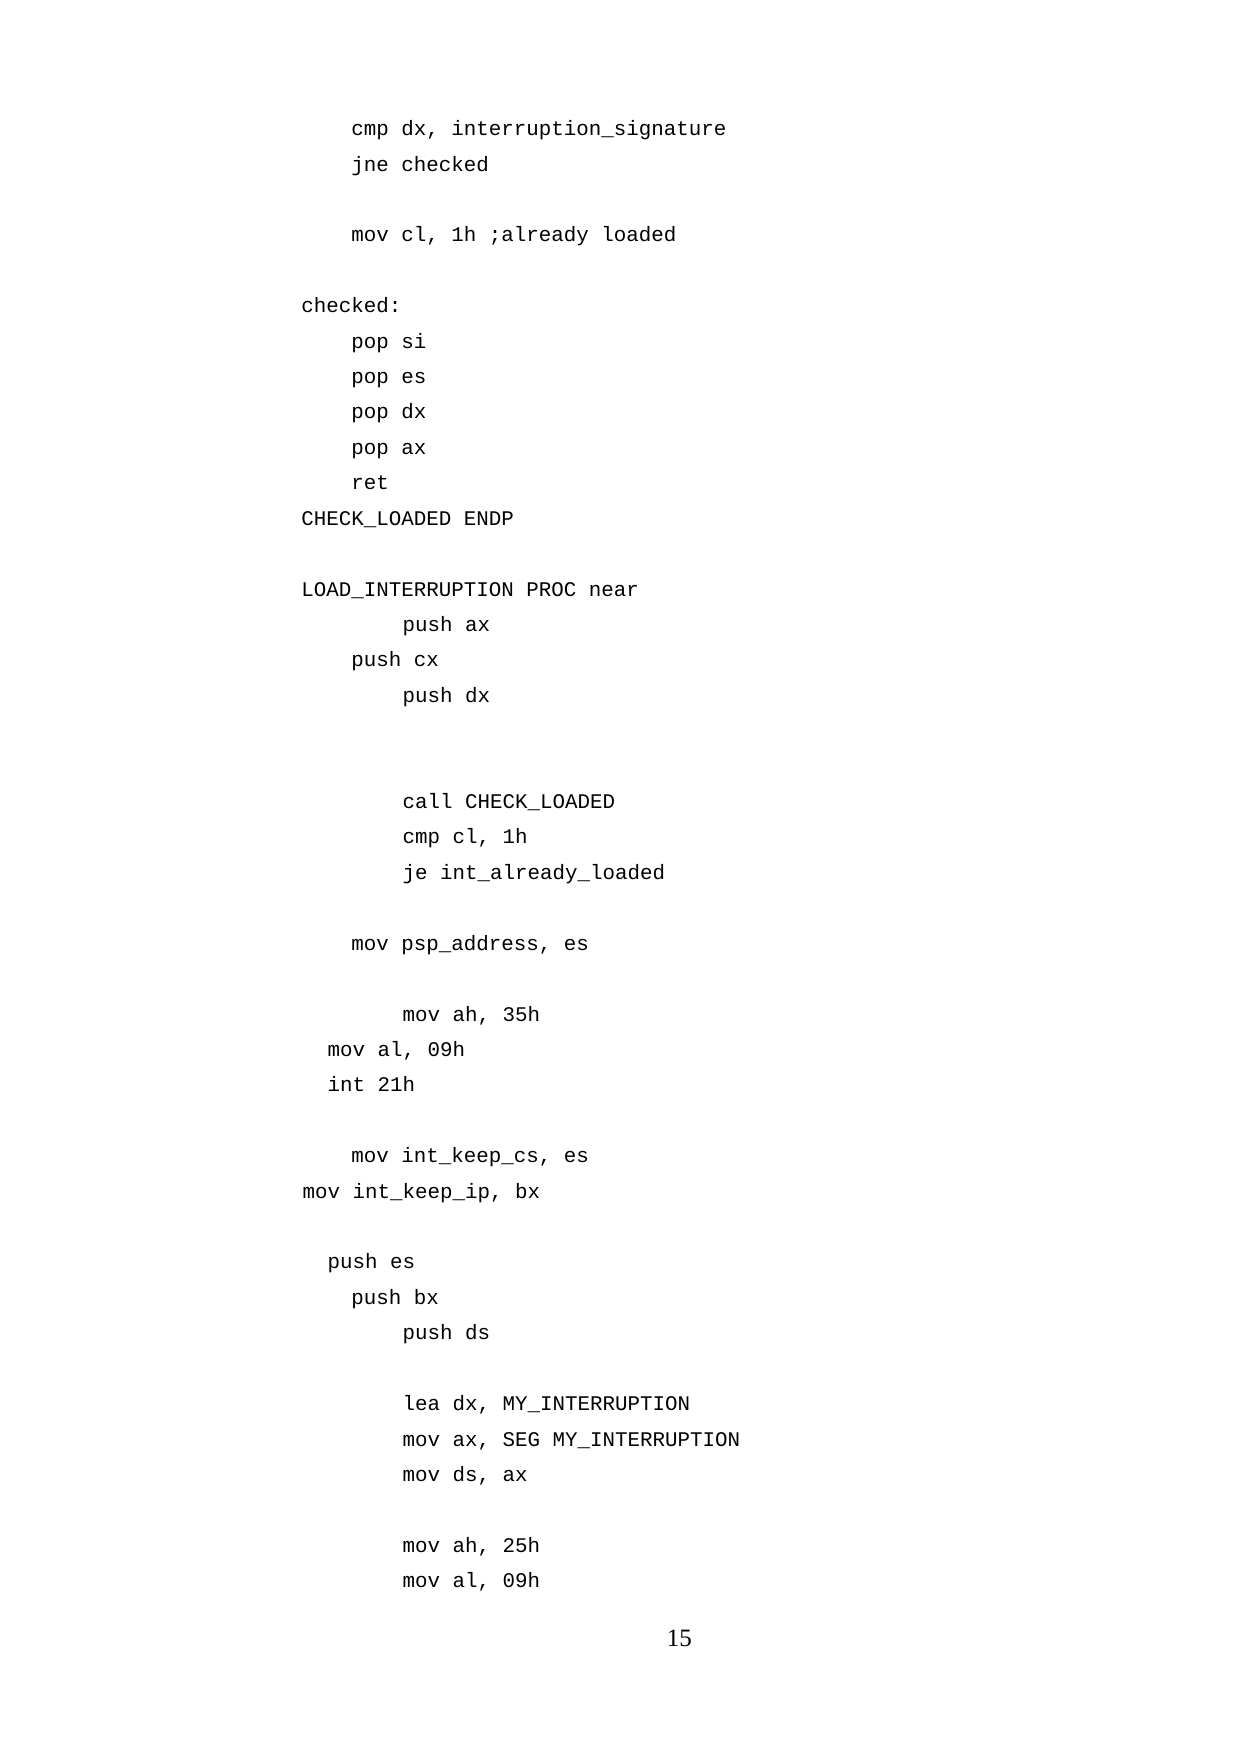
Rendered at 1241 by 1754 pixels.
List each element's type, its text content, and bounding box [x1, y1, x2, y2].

text mov ah, 25h [177, 1535, 1181, 1558]
text mov int_keep_cs, es [177, 1145, 1181, 1169]
text mov al, 09h [177, 1570, 1181, 1594]
text int 21h [177, 1074, 1181, 1098]
text mov ds, ax [177, 1464, 1181, 1488]
text push dx [177, 685, 1181, 708]
text cmp dx, interruption_signature [177, 118, 1181, 142]
text ret [177, 472, 1181, 496]
text push ax [177, 614, 1181, 638]
text mov cl, 1h ;already loaded [177, 224, 1181, 248]
text pop ax [177, 437, 1181, 461]
text je int_already_loaded [177, 862, 1181, 886]
text call CHECK_LOADED [177, 791, 1181, 815]
text pop es [177, 366, 1181, 390]
text push es [177, 1251, 1181, 1275]
text pop si [177, 331, 1181, 354]
text jne checked [177, 153, 1181, 177]
text push cx [177, 649, 1181, 673]
text mov ah, 35h [177, 1003, 1181, 1027]
text mov al, 09h [177, 1039, 1181, 1063]
text mov psp_address, es [177, 933, 1181, 956]
text mov int_keep_ip, bx [177, 1181, 1181, 1204]
text push ds [177, 1322, 1181, 1346]
text CHECK_LOADED ENDP [177, 508, 1181, 531]
text lea dx, MY_INTERRUPTION [177, 1393, 1181, 1417]
text LOAD_INTERRUPTION PROC near [177, 578, 1181, 602]
text pop dx [177, 401, 1181, 425]
text checked: [177, 295, 1181, 319]
text mov ax, SEG MY_INTERRUPTION [177, 1428, 1181, 1452]
text cmp cl, 1h [177, 826, 1181, 850]
text push bx [177, 1287, 1181, 1311]
